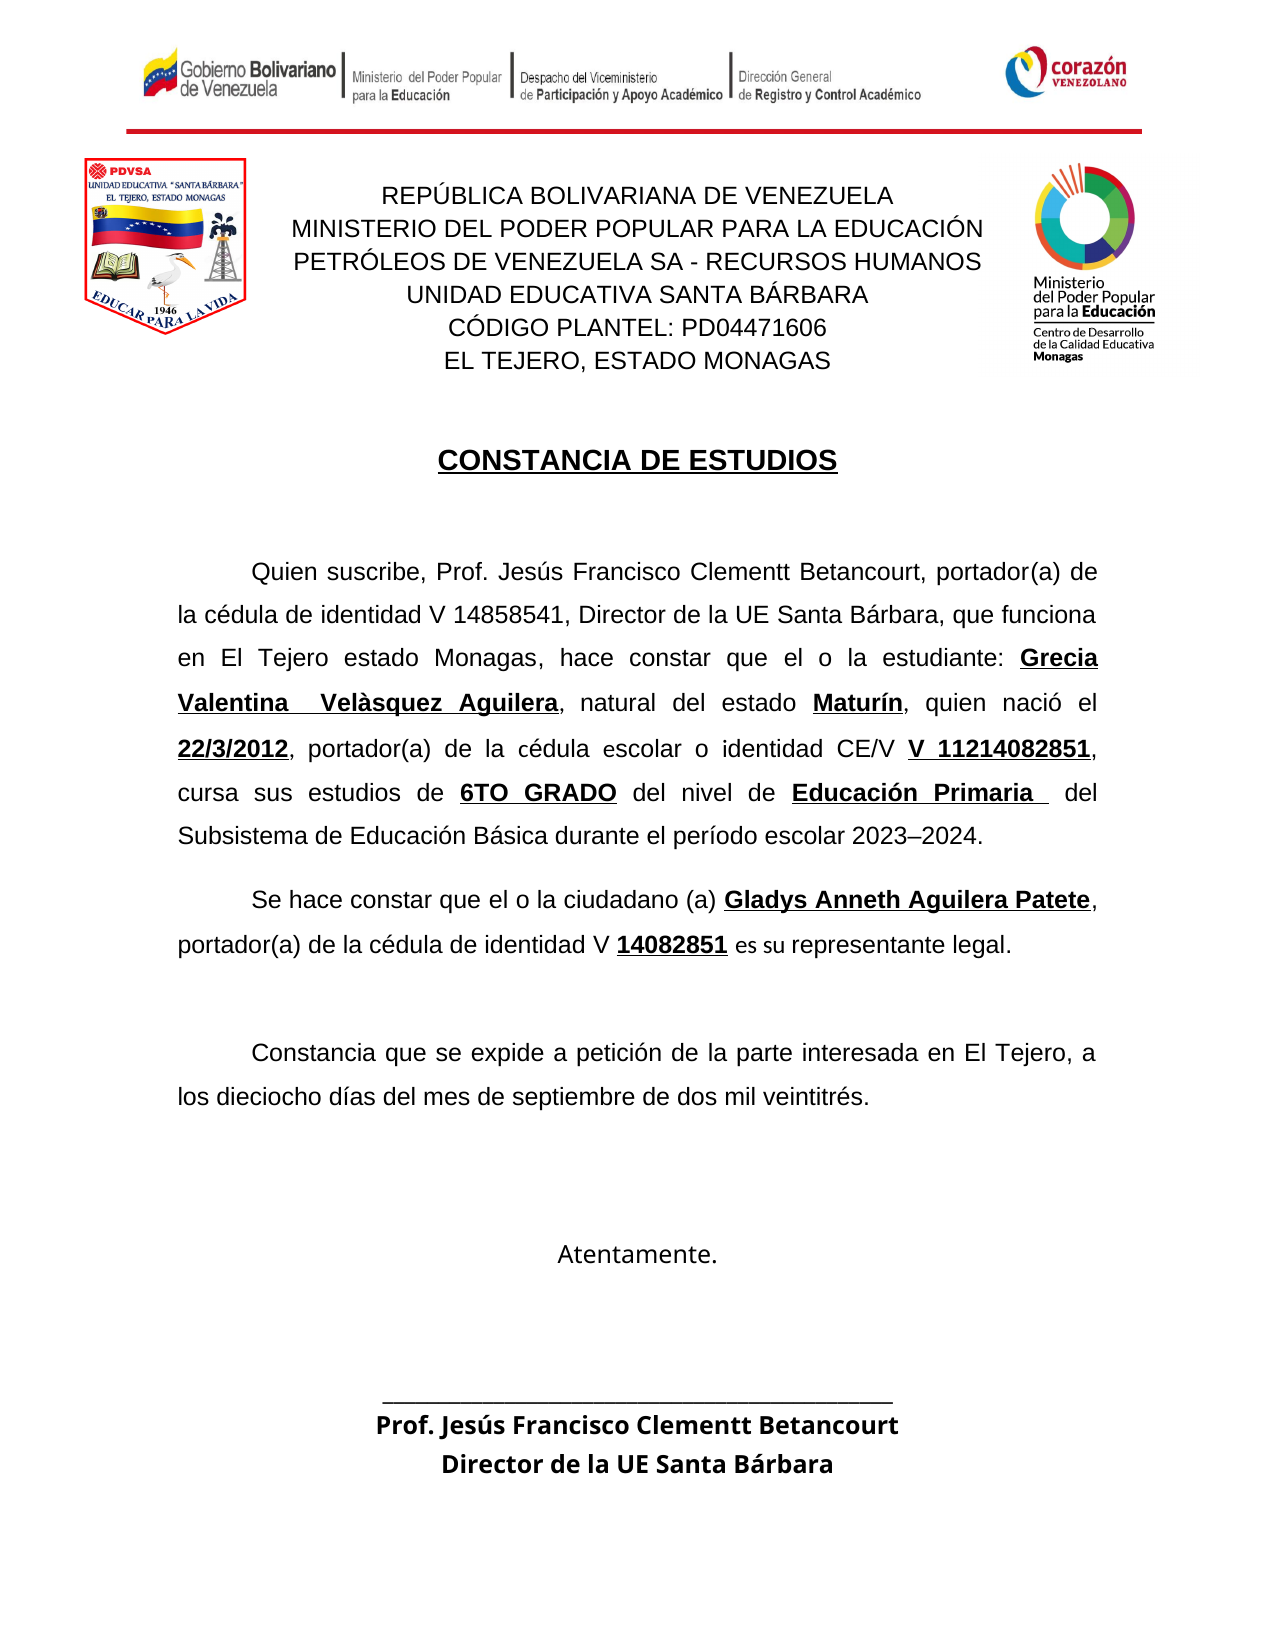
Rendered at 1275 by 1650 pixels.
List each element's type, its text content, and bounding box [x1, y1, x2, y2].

subtitle MINISTERIO DEL PODER POPULAR PARA LA EDUCACIÓN [252, 214, 978, 242]
text CÓDIGO PLANTEL: PD04471606 [177, 313, 978, 341]
text UNIDAD EDUCATIVA SANTA BÁRBARA [252, 280, 978, 308]
text Quien suscribe, Prof. Jesús Francisco Clementt Betancourt, portador(a) de la cédula de identidad V 14858541, Director de la UE Santa Bárbara, que funciona en El Tejero estado Monagas, hace constar que el o la estudiante: Grecia Valentina Velàsquez Aguilera, natural del estado Maturín, quien nació el 22/3/2012, portador(a) de la cédula escolar o identidad CE/V V 11214082851, cursa sus estudios de 6TO GRADO del nivel de Educación Primaria del Subsistema de Educación Básica durante el período escolar 2023–2024. [177, 557, 1098, 849]
picture [126, 11, 1142, 134]
subtitle PETRÓLEOS DE VENEZUELA SA - RECURSOS HUMANOS [252, 247, 978, 275]
text EL TEJERO, ESTADO MONAGAS [177, 346, 978, 374]
text Director de la UE Santa Bárbara [177, 1447, 1098, 1481]
picture [79, 158, 252, 335]
text Prof. Jesús Francisco Clementt Betancourt [177, 1407, 1098, 1441]
text Constancia que se expide a petición de la parte interesada en El Tejero, a los dieciocho días del mes de septiembre de dos mil veintitrés. [177, 1038, 1098, 1110]
subtitle CONSTANCIA DE ESTUDIOS [177, 443, 1098, 476]
text Se hace constar que el o la ciudadano (a) Gladys Anneth Aguilera Patete, portador(a) de la cédula de identidad V 14082851 es su representante legal. [177, 885, 1098, 959]
picture [978, 153, 1200, 377]
text Atentamente. [177, 1237, 1098, 1271]
text ______________________________________________ [177, 1373, 1098, 1407]
subtitle REPÚBLICA BOLIVARIANA DE VENEZUELA [252, 181, 978, 209]
